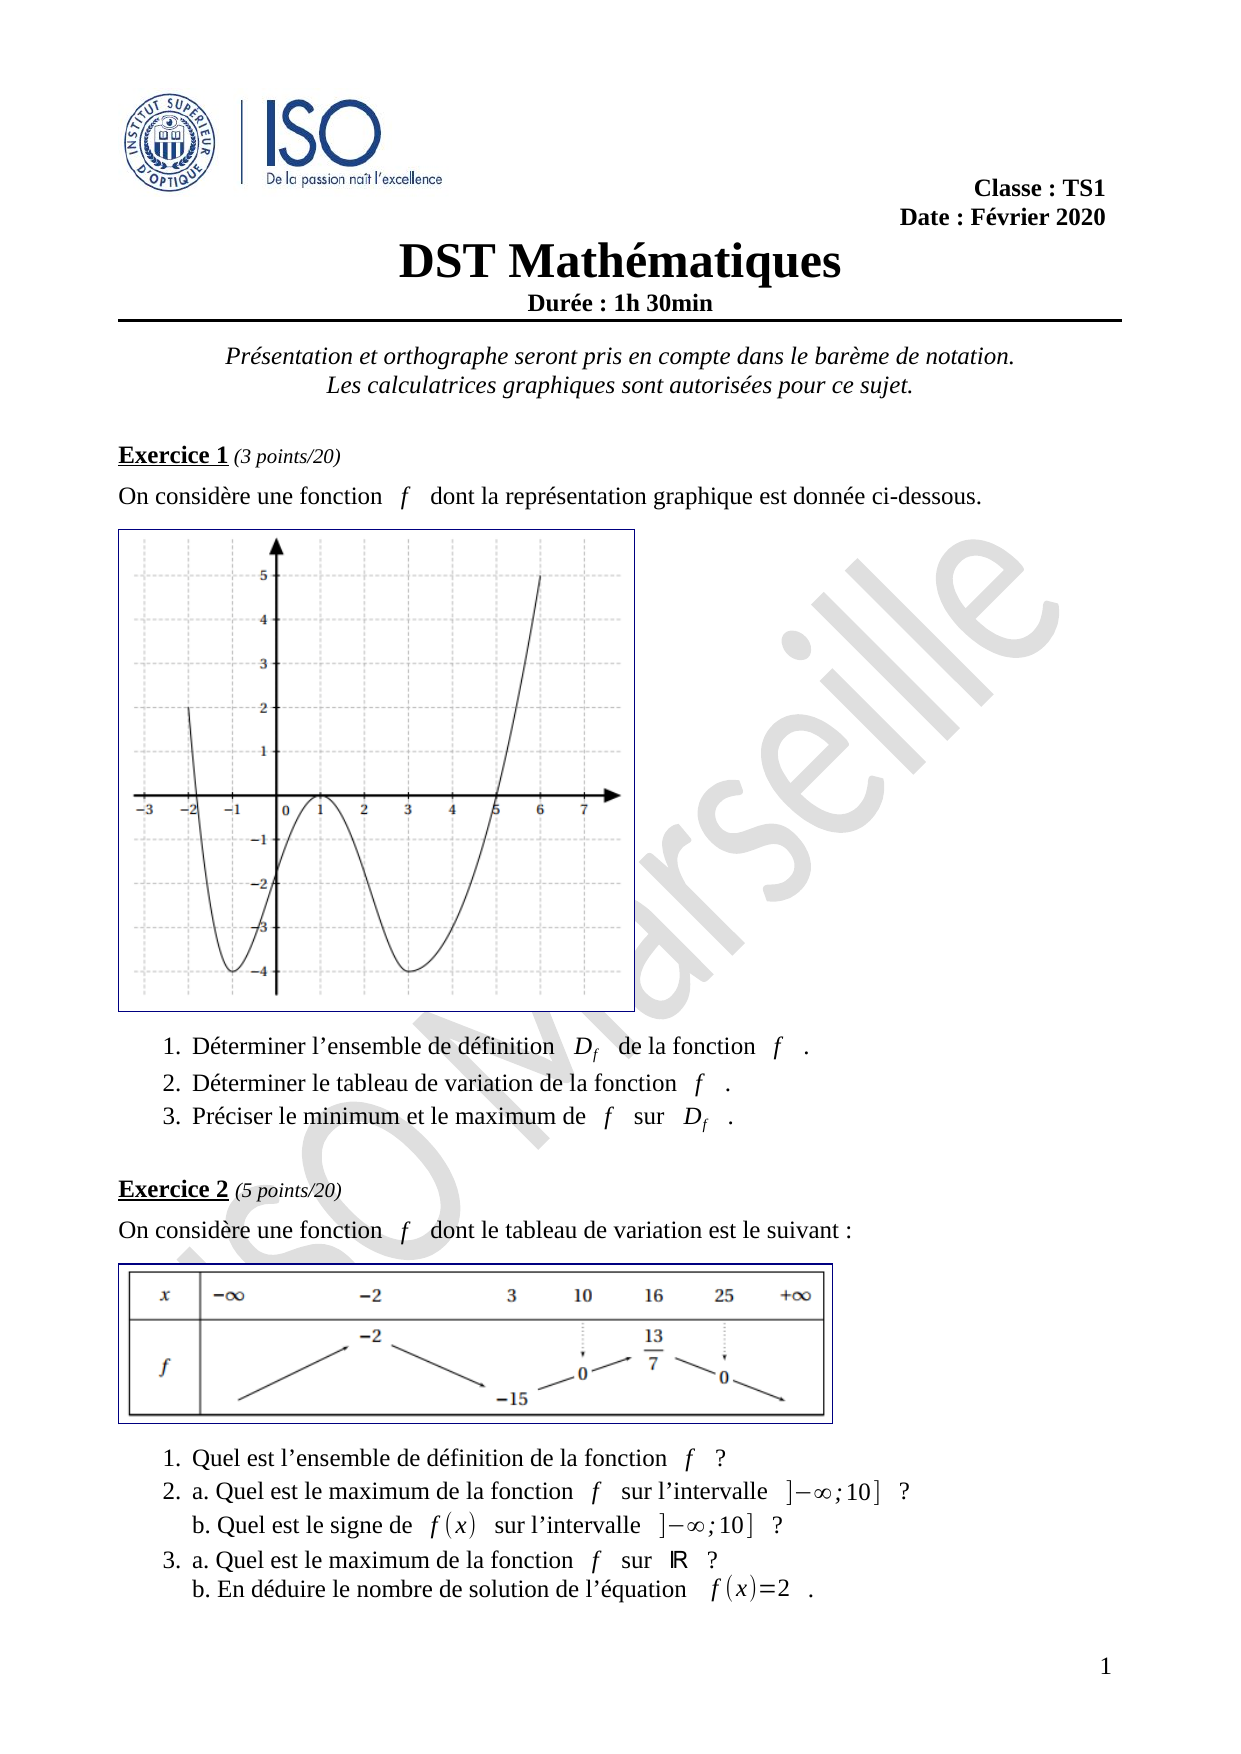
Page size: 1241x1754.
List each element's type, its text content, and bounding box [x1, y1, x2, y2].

picture [119, 1265, 832, 1423]
text Les calculatrices graphiques sont autorisées pour ce sujet. [118, 370, 1122, 399]
list Préciser le minimum et le maximum desur. [162, 1101, 347, 1133]
subtitle Exercice 2 (5 points/20) [453, 1174, 1122, 1203]
text On considère une fonctiondont le tableau de variation est le suivant : [358, 1216, 438, 1240]
subtitle Exercice 2 (5 points/20) [118, 1174, 318, 1203]
list Déterminer le tableau de variation de la fonction. [162, 1068, 483, 1096]
list Déterminer le tableau de variation de la fonction. [481, 1068, 1122, 1096]
list a. Quel est le maximum de la fonctionsur l’intervalle? b. Quel est le signe desur l’intervalle? [162, 1476, 1122, 1541]
subtitle Exercice 1 (3 points/20) [118, 440, 1122, 469]
text Présentation et orthographe seront pris en compte dans le barème de notation. [118, 341, 1122, 370]
text On considère une fonctiondont la représentation graphique est donnée ci-dessous. [118, 481, 1122, 510]
list Déterminer l’ensemble de définitionde la fonction. [162, 1031, 450, 1063]
list Préciser le minimum et le maximum desur. [514, 1101, 1122, 1133]
text DST Mathématiques [118, 231, 1122, 288]
text Durée : 1h 30min [118, 288, 1122, 319]
text On considère une fonctiondont le tableau de variation est le suivant : [118, 1216, 230, 1244]
list a. Quel est le maximum de la fonctionsur? b. En déduire le nombre de solution de l’équation . [162, 1545, 1122, 1604]
list Préciser le minimum et le maximum desur. [360, 1101, 520, 1133]
list Quel est l’ensemble de définition de la fonction? [162, 1443, 1122, 1472]
text On considère une fonctiondont le tableau de variation est le suivant : [245, 1216, 359, 1244]
subtitle Exercice 2 (5 points/20) [326, 1174, 440, 1203]
list Déterminer l’ensemble de définitionde la fonction. [480, 1031, 551, 1060]
list Déterminer l’ensemble de définitionde la fonction. [558, 1031, 1122, 1063]
picture [118, 88, 455, 197]
text On considère une fonctiondont le tableau de variation est le suivant : [448, 1216, 1122, 1244]
picture [119, 530, 634, 1011]
